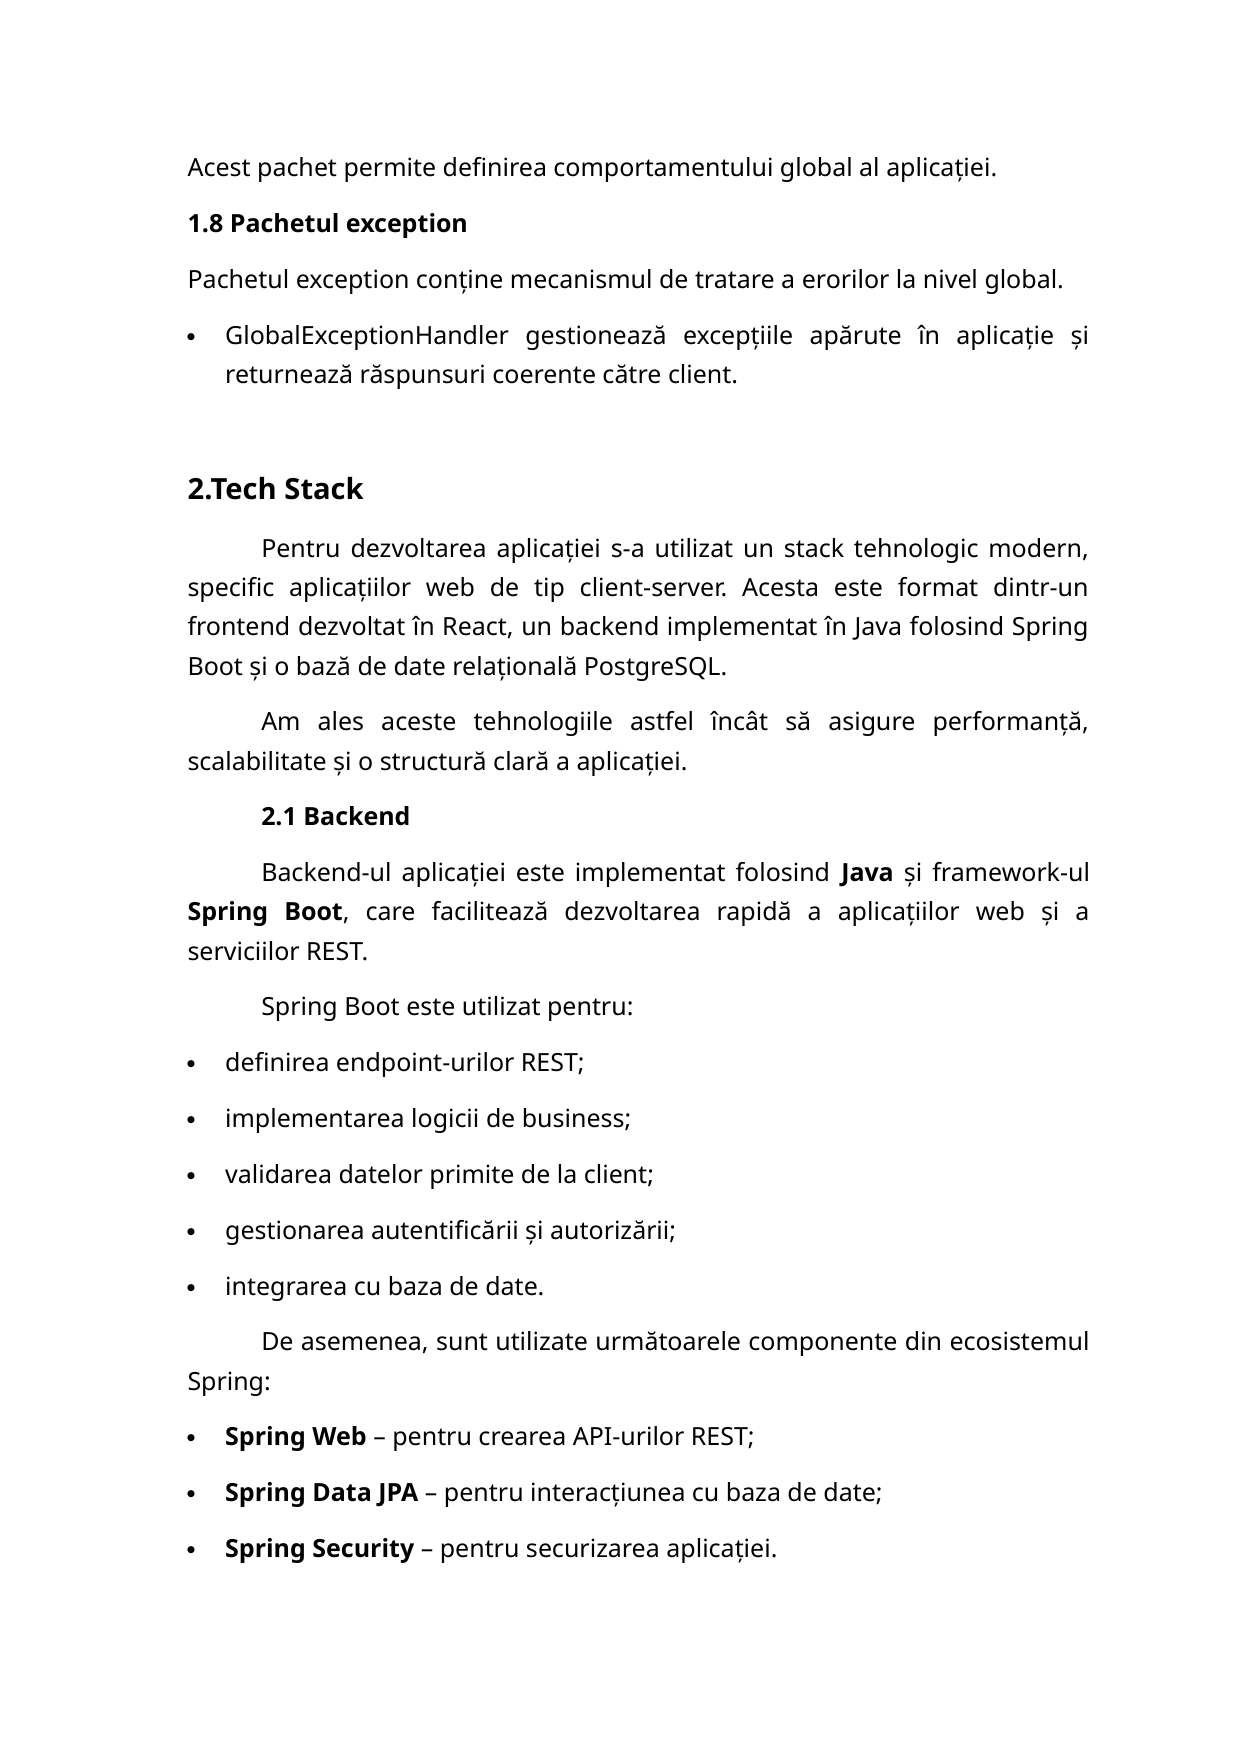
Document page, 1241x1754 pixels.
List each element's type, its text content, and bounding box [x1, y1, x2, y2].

text Acest pachet permite definirea comportamentului global al aplicației. [187, 150, 1090, 184]
list implementarea logicii de business; [187, 1101, 1090, 1135]
text Pentru dezvoltarea aplicației s-a utilizat un stack tehnologic modern, specific aplicațiilor web de tip client-server. Acesta este format dintr-un frontend dezvoltat în React, un backend implementat în Java folosind Spring Boot și o bază de date relațională PostgreSQL. [187, 531, 1090, 682]
text Backend-ul aplicației este implementat folosind Java și framework-ul Spring Boot, care facilitează dezvoltarea rapidă a aplicațiilor web și a serviciilor REST. [187, 855, 1090, 967]
text Am ales aceste tehnologiile astfel încât să asigure performanță, scalabilitate și o structură clară a aplicației. [187, 704, 1090, 777]
text 2.1 Backend [187, 799, 1090, 833]
text De asemenea, sunt utilizate următoarele componente din ecosistemul Spring: [187, 1324, 1090, 1397]
list Spring Security – pentru securizarea aplicației. [187, 1531, 1090, 1565]
text 1.8 Pachetul exception [187, 206, 1090, 240]
text Spring Boot este utilizat pentru: [187, 989, 1090, 1023]
list validarea datelor primite de la client; [187, 1156, 1090, 1191]
list GlobalExceptionHandler gestionează excepțiile apărute în aplicație și returnează răspunsuri coerente către client. [187, 317, 1090, 391]
text Pachetul exception conține mecanismul de tratare a erorilor la nivel global. [187, 262, 1090, 296]
list gestionarea autentificării și autorizării; [187, 1212, 1090, 1246]
list Spring Data JPA – pentru interacțiunea cu baza de date; [187, 1475, 1090, 1509]
list definirea endpoint-urilor REST; [187, 1045, 1090, 1079]
text 2.Tech Stack [187, 468, 1090, 508]
list Spring Web – pentru crearea API-urilor REST; [187, 1419, 1090, 1453]
list integrarea cu baza de date. [187, 1268, 1090, 1302]
